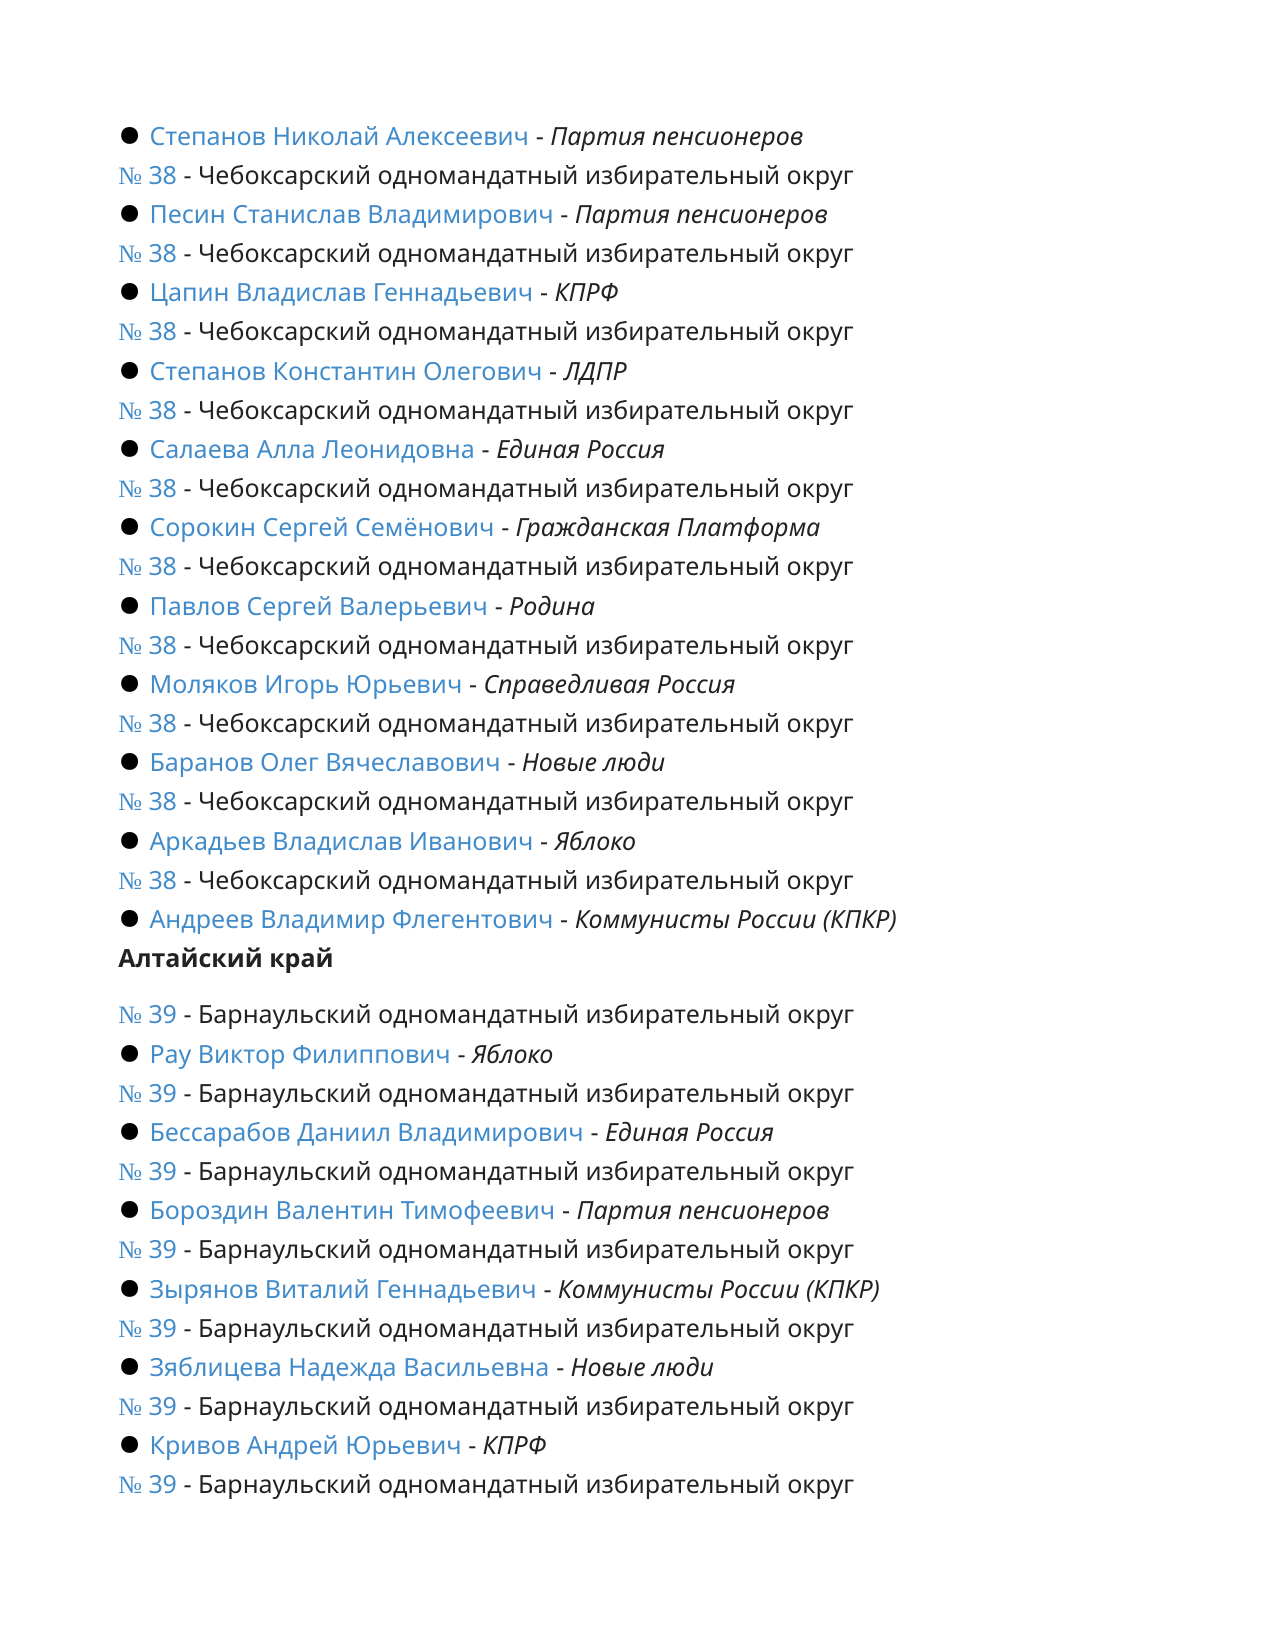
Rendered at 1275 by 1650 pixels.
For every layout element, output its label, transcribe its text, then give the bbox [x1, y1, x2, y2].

text № 38 - Чебоксарский одномандатный избирательный округ [118, 549, 1157, 583]
list Андреев Владимир Флегентович - Коммунисты России (КПКР) [120, 901, 1157, 936]
text № 39 - Барнаульский одномандатный избирательный округ [118, 1154, 1157, 1188]
text № 38 - Чебоксарский одномандатный избирательный округ [118, 157, 1157, 191]
list Салаева Алла Леонидовна - Единая Россия [120, 431, 1157, 466]
text № 39 - Барнаульский одномандатный избирательный округ [118, 997, 1157, 1031]
list Аркадьев Владислав Иванович - Яблоко [120, 823, 1157, 857]
text № 39 - Барнаульский одномандатный избирательный округ [118, 1232, 1157, 1266]
list Кривов Андрей Юрьевич - КПРФ [120, 1428, 1157, 1462]
text № 39 - Барнаульский одномандатный избирательный округ [118, 1389, 1157, 1423]
list Бороздин Валентин Тимофеевич - Партия пенсионеров [120, 1193, 1157, 1227]
list Павлов Сергей Валерьевич - Родина [120, 588, 1157, 622]
list Степанов Николай Алексеевич - Партия пенсионеров [120, 118, 1157, 152]
list Цапин Владислав Геннадьевич - КПРФ [120, 275, 1157, 309]
list Зырянов Виталий Геннадьевич - Коммунисты России (КПКР) [120, 1271, 1157, 1305]
list Баранов Олег Вячеславович - Новые люди [120, 745, 1157, 779]
text № 38 - Чебоксарский одномандатный избирательный округ [118, 706, 1157, 740]
text № 38 - Чебоксарский одномандатный избирательный округ [118, 236, 1157, 270]
text № 38 - Чебоксарский одномандатный избирательный округ [118, 784, 1157, 818]
text № 38 - Чебоксарский одномандатный избирательный округ [118, 471, 1157, 505]
list Моляков Игорь Юрьевич - Справедливая Россия [120, 666, 1157, 701]
list Бессарабов Даниил Владимирович - Единая Россия [120, 1114, 1157, 1149]
list Песин Станислав Владимирович - Партия пенсионеров [120, 196, 1157, 231]
text № 39 - Барнаульский одномандатный избирательный округ [118, 1467, 1157, 1501]
list Зяблицева Надежда Васильевна - Новые люди [120, 1349, 1157, 1384]
subtitle Алтайский край [118, 941, 1157, 975]
list Степанов Константин Олегович - ЛДПР [120, 353, 1157, 387]
text № 39 - Барнаульский одномандатный избирательный округ [118, 1310, 1157, 1344]
text № 38 - Чебоксарский одномандатный избирательный округ [118, 862, 1157, 896]
text № 38 - Чебоксарский одномандатный избирательный округ [118, 627, 1157, 661]
text № 39 - Барнаульский одномандатный избирательный округ [118, 1075, 1157, 1109]
list Сорокин Сергей Семёнович - Гражданская Платформа [120, 510, 1157, 544]
text № 38 - Чебоксарский одномандатный избирательный округ [118, 392, 1157, 426]
list Рау Виктор Филиппович - Яблоко [120, 1036, 1157, 1070]
text № 38 - Чебоксарский одномандатный избирательный округ [118, 314, 1157, 348]
